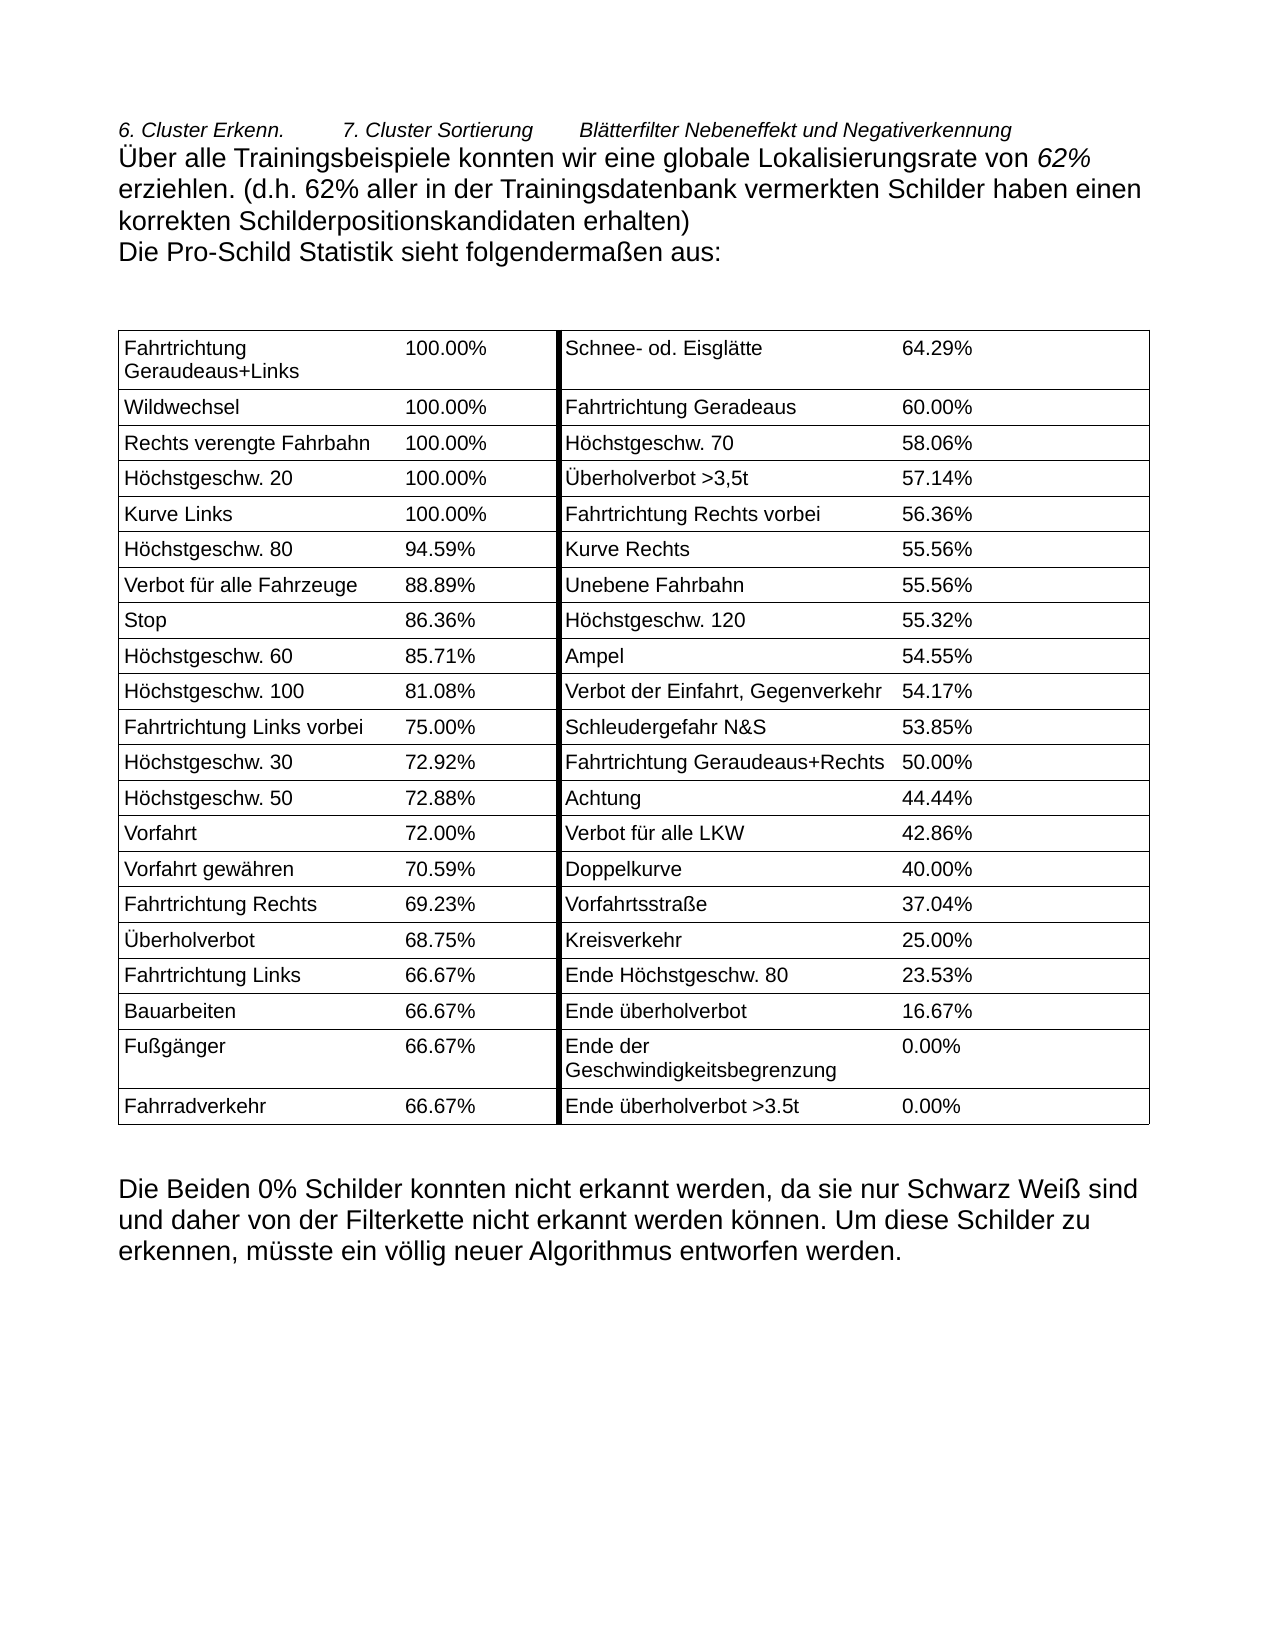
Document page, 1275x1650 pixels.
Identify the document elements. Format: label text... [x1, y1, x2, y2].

table_cell 66.67% [399, 994, 556, 1028]
table_cell 72.00% [399, 816, 556, 851]
table_cell Stop [119, 603, 399, 638]
table_cell 66.67% [399, 1089, 556, 1123]
table_cell Fahrtrichtung Links [119, 959, 399, 993]
table_cell Schleudergefahr N&S [562, 710, 896, 744]
table_header 100.00% [399, 331, 556, 389]
table_cell 23.53% [896, 959, 1149, 993]
table_cell 42.86% [896, 816, 1149, 851]
table_header 64.29% [896, 331, 1149, 389]
table_cell 55.32% [896, 603, 1149, 638]
table_cell 58.06% [896, 426, 1149, 460]
table_cell 54.55% [896, 639, 1149, 673]
table_cell Ende überholverbot >3.5t [562, 1089, 896, 1123]
table_cell Vorfahrtsstraße [562, 887, 896, 922]
table_cell 100.00% [399, 426, 556, 460]
table_cell 37.04% [896, 887, 1149, 922]
table_cell 88.89% [399, 568, 556, 602]
table_cell 72.92% [399, 745, 556, 780]
table_cell 68.75% [399, 923, 556, 957]
table_cell 94.59% [399, 532, 556, 567]
table_cell Ampel [562, 639, 896, 673]
table_cell Kurve Rechts [562, 532, 896, 567]
table_cell Rechts verengte Fahrbahn [119, 426, 399, 460]
table_cell 54.17% [896, 674, 1149, 709]
table_cell Kurve Links [119, 497, 399, 531]
text Die Pro-Schild Statistik sieht folgendermaßen aus: [118, 236, 1157, 267]
table_cell Verbot für alle LKW [562, 816, 896, 851]
table_cell 100.00% [399, 390, 556, 424]
table_cell Doppelkurve [562, 852, 896, 886]
table_cell Höchstgeschw. 60 [119, 639, 399, 673]
table_cell Kreisverkehr [562, 923, 896, 957]
table_cell 100.00% [399, 497, 556, 531]
table_cell Fahrtrichtung Links vorbei [119, 710, 399, 744]
table_cell 40.00% [896, 852, 1149, 886]
table_cell 85.71% [399, 639, 556, 673]
table_cell 56.36% [896, 497, 1149, 531]
table_cell Fußgänger [119, 1030, 399, 1088]
table_cell 25.00% [896, 923, 1149, 957]
table_cell 55.56% [896, 532, 1149, 567]
table_cell Höchstgeschw. 100 [119, 674, 399, 709]
table_cell Fahrtrichtung Geraudeaus+Rechts [562, 745, 896, 780]
table_cell Unebene Fahrbahn [562, 568, 896, 602]
table_cell 44.44% [896, 781, 1149, 815]
table_cell 53.85% [896, 710, 1149, 744]
text 6. Cluster Erkenn. 7. Cluster Sortierung Blätterfilter Nebeneffekt und Negativerkennung [118, 118, 1157, 142]
table_cell Verbot für alle Fahrzeuge [119, 568, 399, 602]
table_cell Höchstgeschw. 80 [119, 532, 399, 567]
table_cell Fahrtrichtung Geradeaus [562, 390, 896, 424]
table_cell Höchstgeschw. 20 [119, 461, 399, 496]
table_cell Fahrtrichtung Rechts vorbei [562, 497, 896, 531]
text Die Beiden 0% Schilder konnten nicht erkannt werden, da sie nur Schwarz Weiß sind und daher von der Filterkette nicht erkannt werden können. Um diese Schilder zu erkennen, müsste ein völlig neuer Algorithmus entworfen werden. [118, 1173, 1157, 1266]
table_cell Höchstgeschw. 120 [562, 603, 896, 638]
table_cell Fahrradverkehr [119, 1089, 399, 1123]
table_cell Höchstgeschw. 50 [119, 781, 399, 815]
table_cell 66.67% [399, 1030, 556, 1088]
table_cell 70.59% [399, 852, 556, 886]
table_cell 72.88% [399, 781, 556, 815]
table_cell Höchstgeschw. 30 [119, 745, 399, 780]
table_cell 69.23% [399, 887, 556, 922]
table_cell 0.00% [896, 1030, 1149, 1088]
table_cell 60.00% [896, 390, 1149, 424]
table_cell 57.14% [896, 461, 1149, 496]
table_cell Verbot der Einfahrt, Gegenverkehr [562, 674, 896, 709]
table_cell Ende überholverbot [562, 994, 896, 1028]
table_cell 50.00% [896, 745, 1149, 780]
table_cell Ende Höchstgeschw. 80 [562, 959, 896, 993]
table_header Schnee- od. Eisglätte [562, 331, 896, 389]
table_cell 0.00% [896, 1089, 1149, 1123]
table_cell Achtung [562, 781, 896, 815]
table_cell Überholverbot [119, 923, 399, 957]
table_cell Höchstgeschw. 70 [562, 426, 896, 460]
table_cell 81.08% [399, 674, 556, 709]
table_cell Überholverbot >3,5t [562, 461, 896, 496]
table_cell Vorfahrt gewähren [119, 852, 399, 886]
table_cell 100.00% [399, 461, 556, 496]
table_cell 75.00% [399, 710, 556, 744]
table_cell 66.67% [399, 959, 556, 993]
table_cell 16.67% [896, 994, 1149, 1028]
table_cell 55.56% [896, 568, 1149, 602]
table_header Fahrtrichtung Geraudeaus+Links [119, 331, 399, 389]
table_cell Fahrtrichtung Rechts [119, 887, 399, 922]
table_cell Bauarbeiten [119, 994, 399, 1028]
table_cell Wildwechsel [119, 390, 399, 424]
table_cell 86.36% [399, 603, 556, 638]
table_cell Vorfahrt [119, 816, 399, 851]
table_cell Ende der Geschwindigkeitsbegrenzung [562, 1030, 896, 1088]
text Über alle Trainingsbeispiele konnten wir eine globale Lokalisierungsrate von 62% erziehlen. (d.h. 62% aller in der Trainingsdatenbank vermerkten Schilder haben einen korrekten Schilderpositionskandidaten erhalten) [118, 142, 1157, 236]
